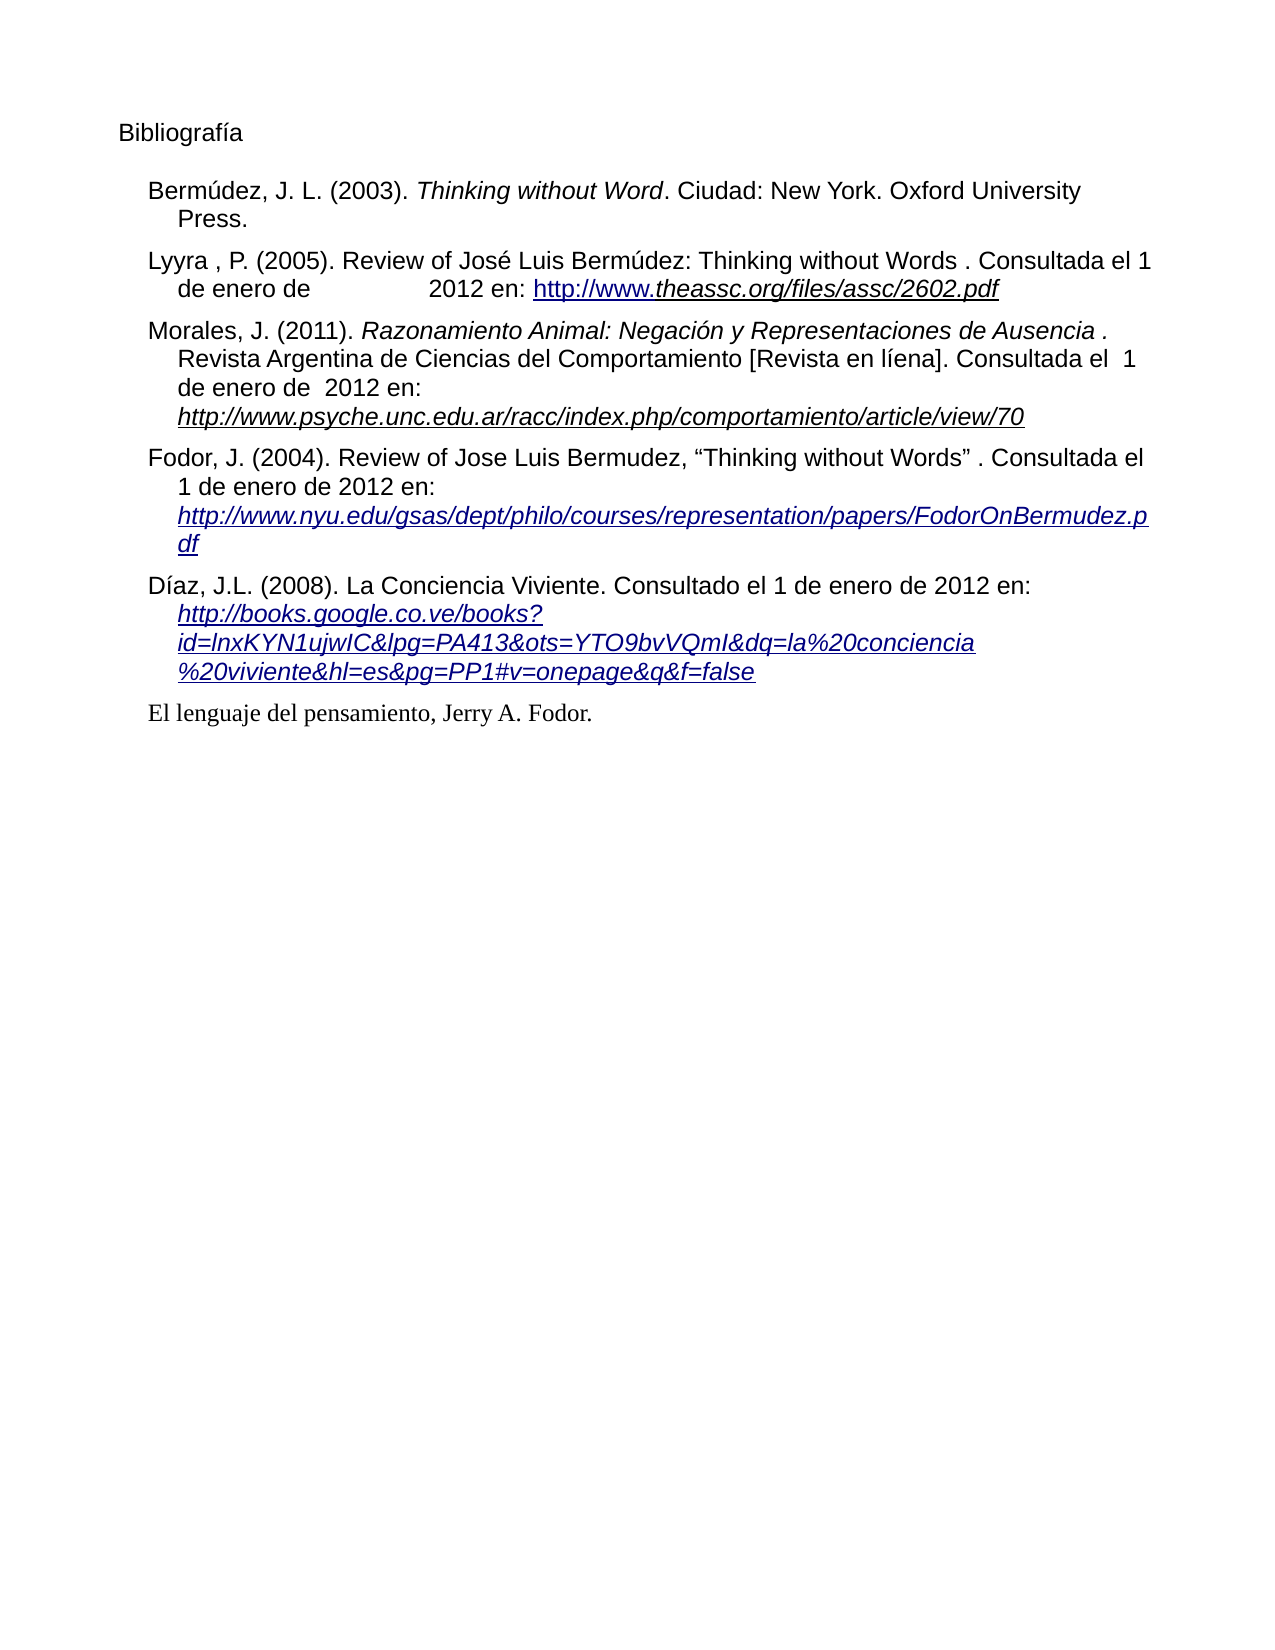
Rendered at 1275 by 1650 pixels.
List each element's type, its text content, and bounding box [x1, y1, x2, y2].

text Fodor, J. (2004). Review of Jose Luis Bermudez, “Thinking without Words” . Consultada el 1 de enero de 2012 en: http://www.nyu.edu/gsas/dept/philo/courses/representation/papers/FodorOnBermudez.pdf [148, 443, 1157, 558]
text Morales, J. (2011). Razonamiento Animal: Negación y Representaciones de Ausencia . Revista Argentina de Ciencias del Comportamiento [Revista en líena]. Consultada el 1 de enero de 2012 en: http://www.psyche.unc.edu.ar/racc/index.php/comportamiento/article/view/70 [148, 316, 1157, 431]
text Bermúdez, J. L. (2003). Thinking without Word. Ciudad: New York. Oxford University Press. [148, 176, 1157, 233]
text Bibliografía [118, 118, 1157, 147]
text Díaz, J.L. (2008). La Conciencia Viviente. Consultado el 1 de enero de 2012 en: http://books.google.co.ve/books?id=lnxKYN1ujwIC&lpg=PA413&ots=YTO9bvVQmI&dq=la%20conciencia%20viviente&hl=es&pg=PP1#v=onepage&q&f=false [148, 571, 1157, 686]
text El lenguaje del pensamiento, Jerry A. Fodor. [148, 698, 1157, 727]
text Lyyra , P. (2005). Review of José Luis Bermúdez: Thinking without Words . Consultada el 1 de enero de 2012 en: http://www.theassc.org/files/assc/2602.pdf [148, 246, 1157, 303]
